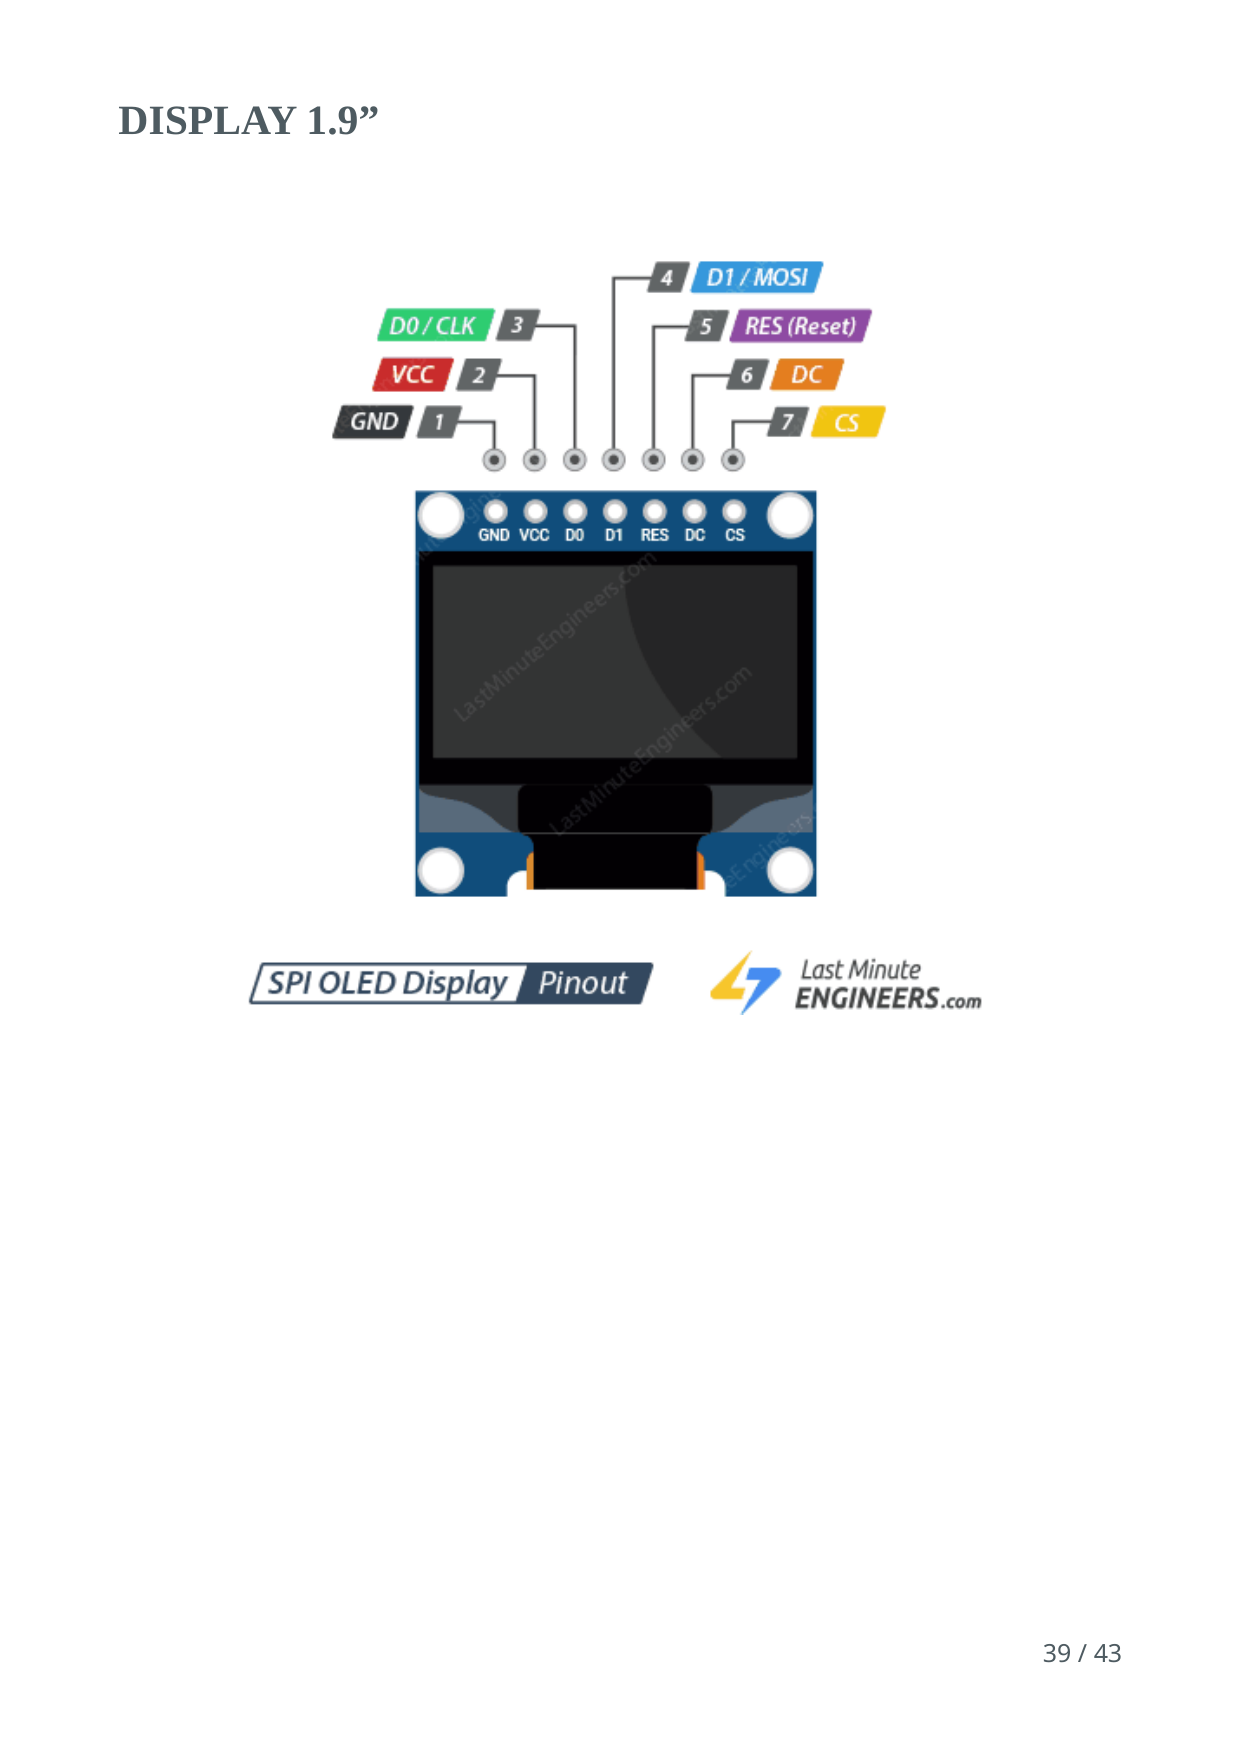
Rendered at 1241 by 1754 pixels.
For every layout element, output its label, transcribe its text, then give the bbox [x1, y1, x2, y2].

subtitle DISPLAY 1.9” [379, 96, 1122, 144]
picture [246, 260, 985, 1015]
